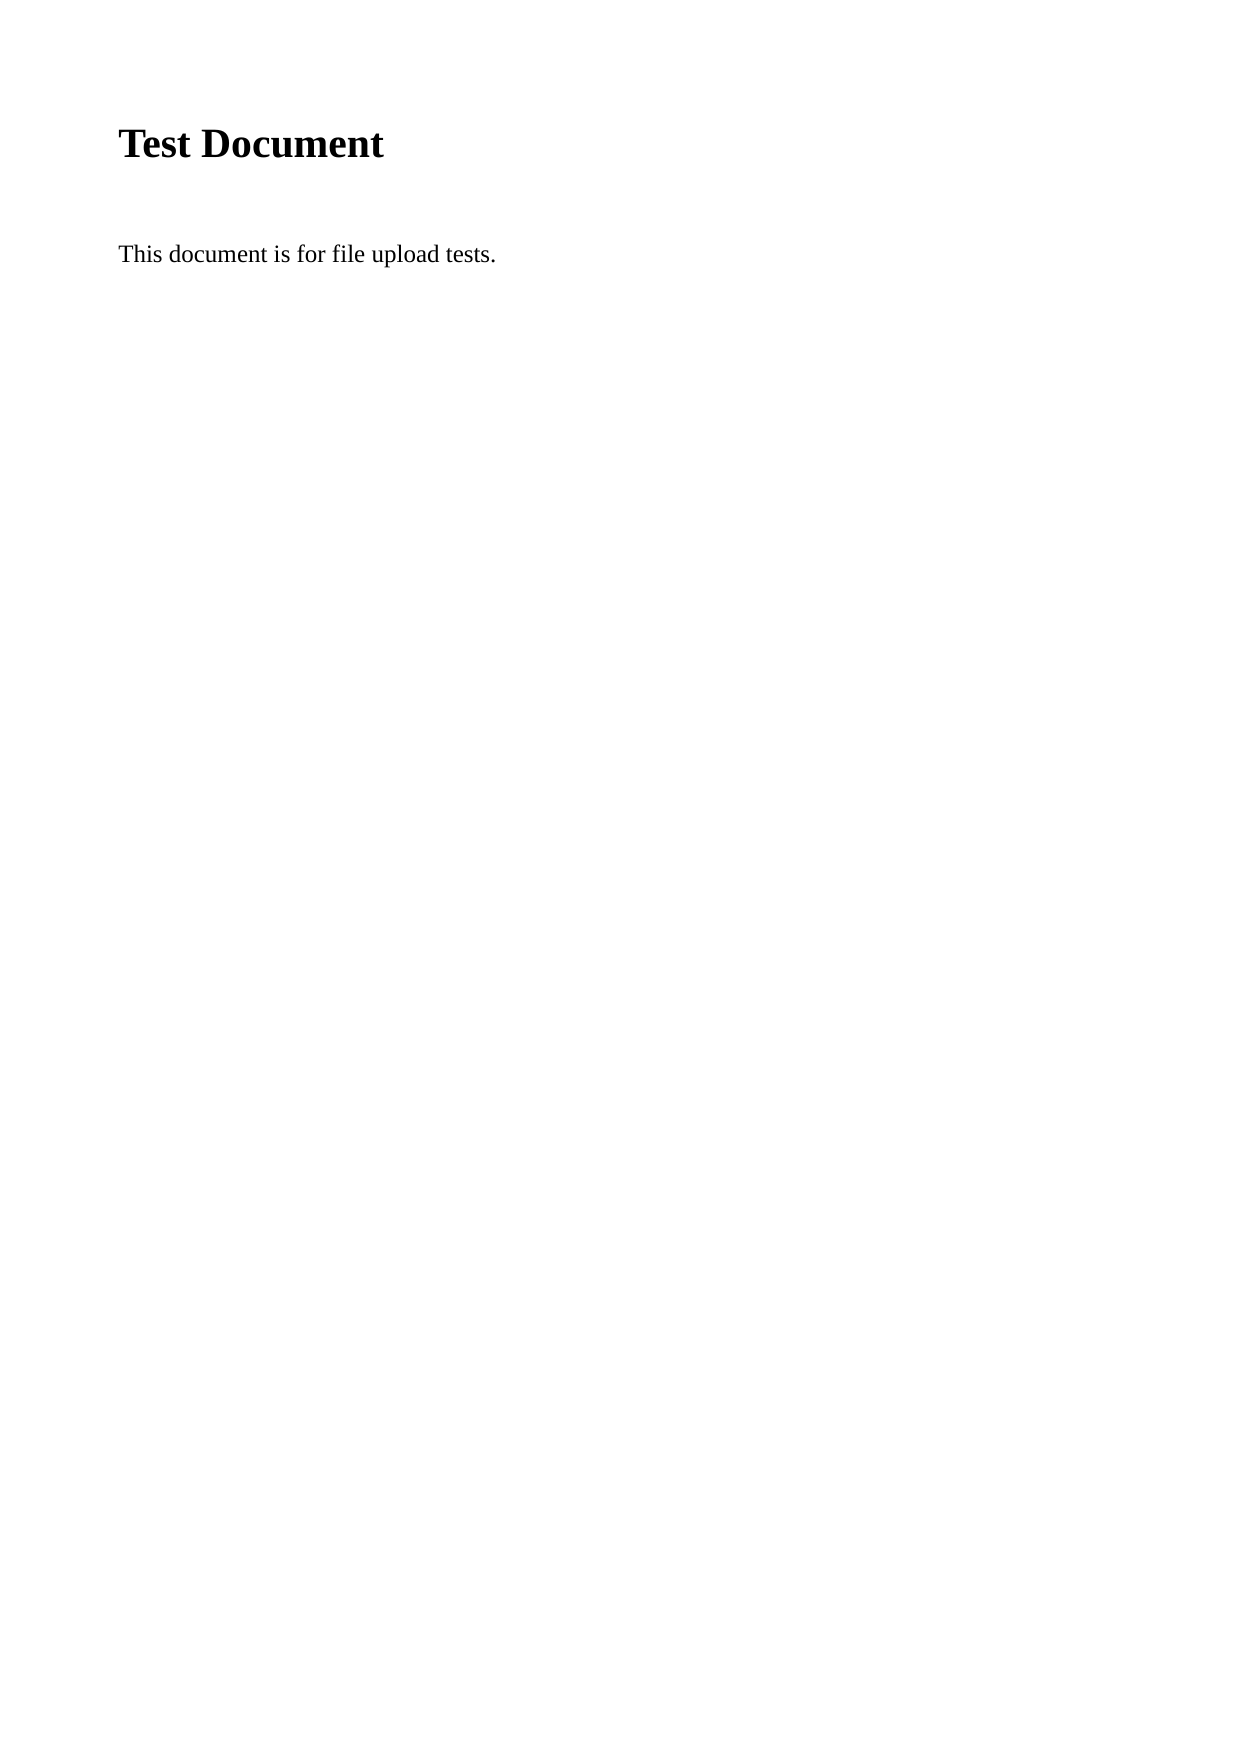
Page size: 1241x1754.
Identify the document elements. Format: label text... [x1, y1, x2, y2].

text This document is for file upload tests. [118, 239, 1122, 268]
text Test Document [118, 118, 1122, 166]
